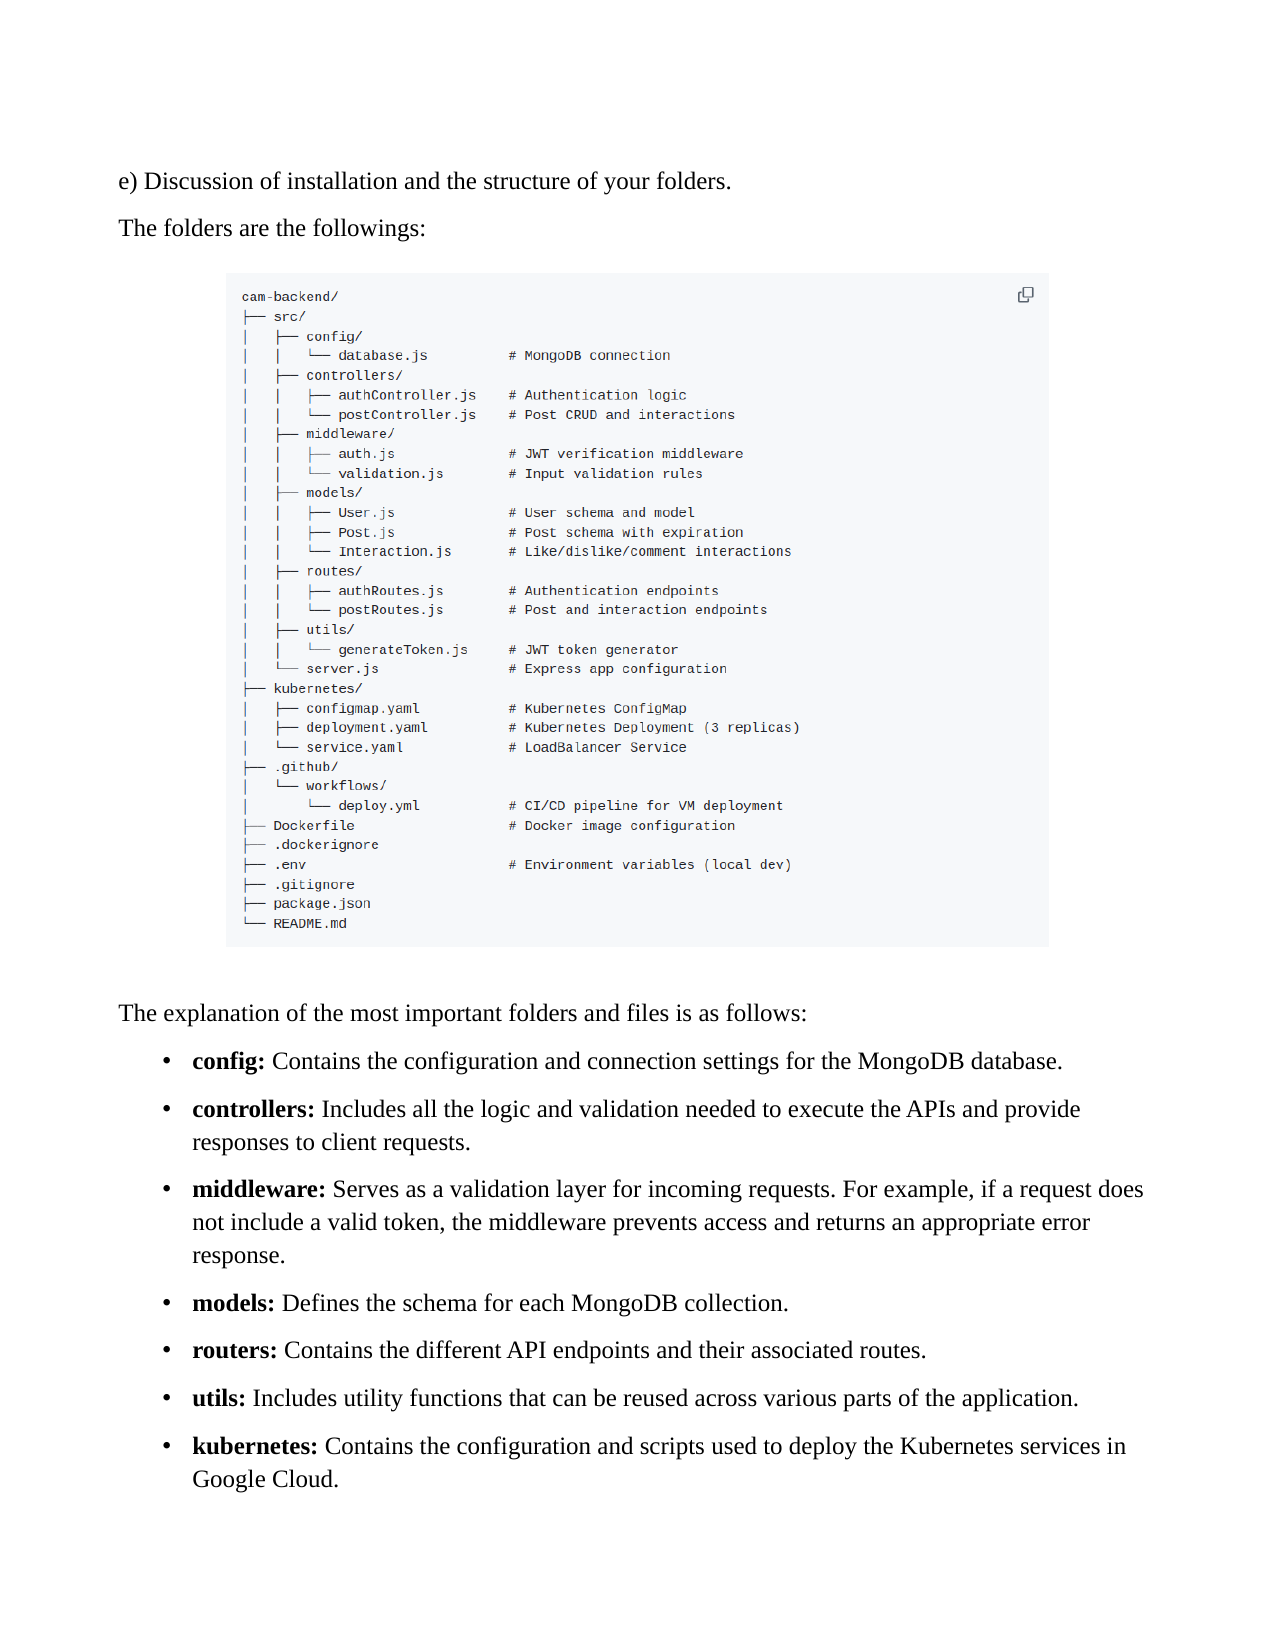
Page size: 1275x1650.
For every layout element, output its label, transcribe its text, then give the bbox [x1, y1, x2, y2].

list kubernetes: Contains the configuration and scripts used to deploy the Kubernetes services in Google Cloud. [162, 1431, 1157, 1492]
picture [217, 261, 1058, 947]
list utils: Includes utility functions that can be reused across various parts of the application. [162, 1383, 1157, 1412]
text The folders are the followings: [118, 213, 1157, 242]
list config: Contains the configuration and connection settings for the MongoDB database. [162, 1046, 1157, 1075]
list routers: Contains the different API endpoints and their associated routes. [162, 1336, 1157, 1364]
text The explanation of the most important folders and files is as follows: [118, 998, 1157, 1027]
list middleware: Serves as a validation layer for incoming requests. For example, if a request does not include a valid token, the middleware prevents access and returns an appropriate error response. [162, 1174, 1157, 1269]
list controllers: Includes all the logic and validation needed to execute the APIs and provide responses to client requests. [162, 1094, 1157, 1155]
list models: Defines the schema for each MongoDB collection. [162, 1288, 1157, 1317]
text e) Discussion of installation and the structure of your folders. [118, 166, 1157, 194]
